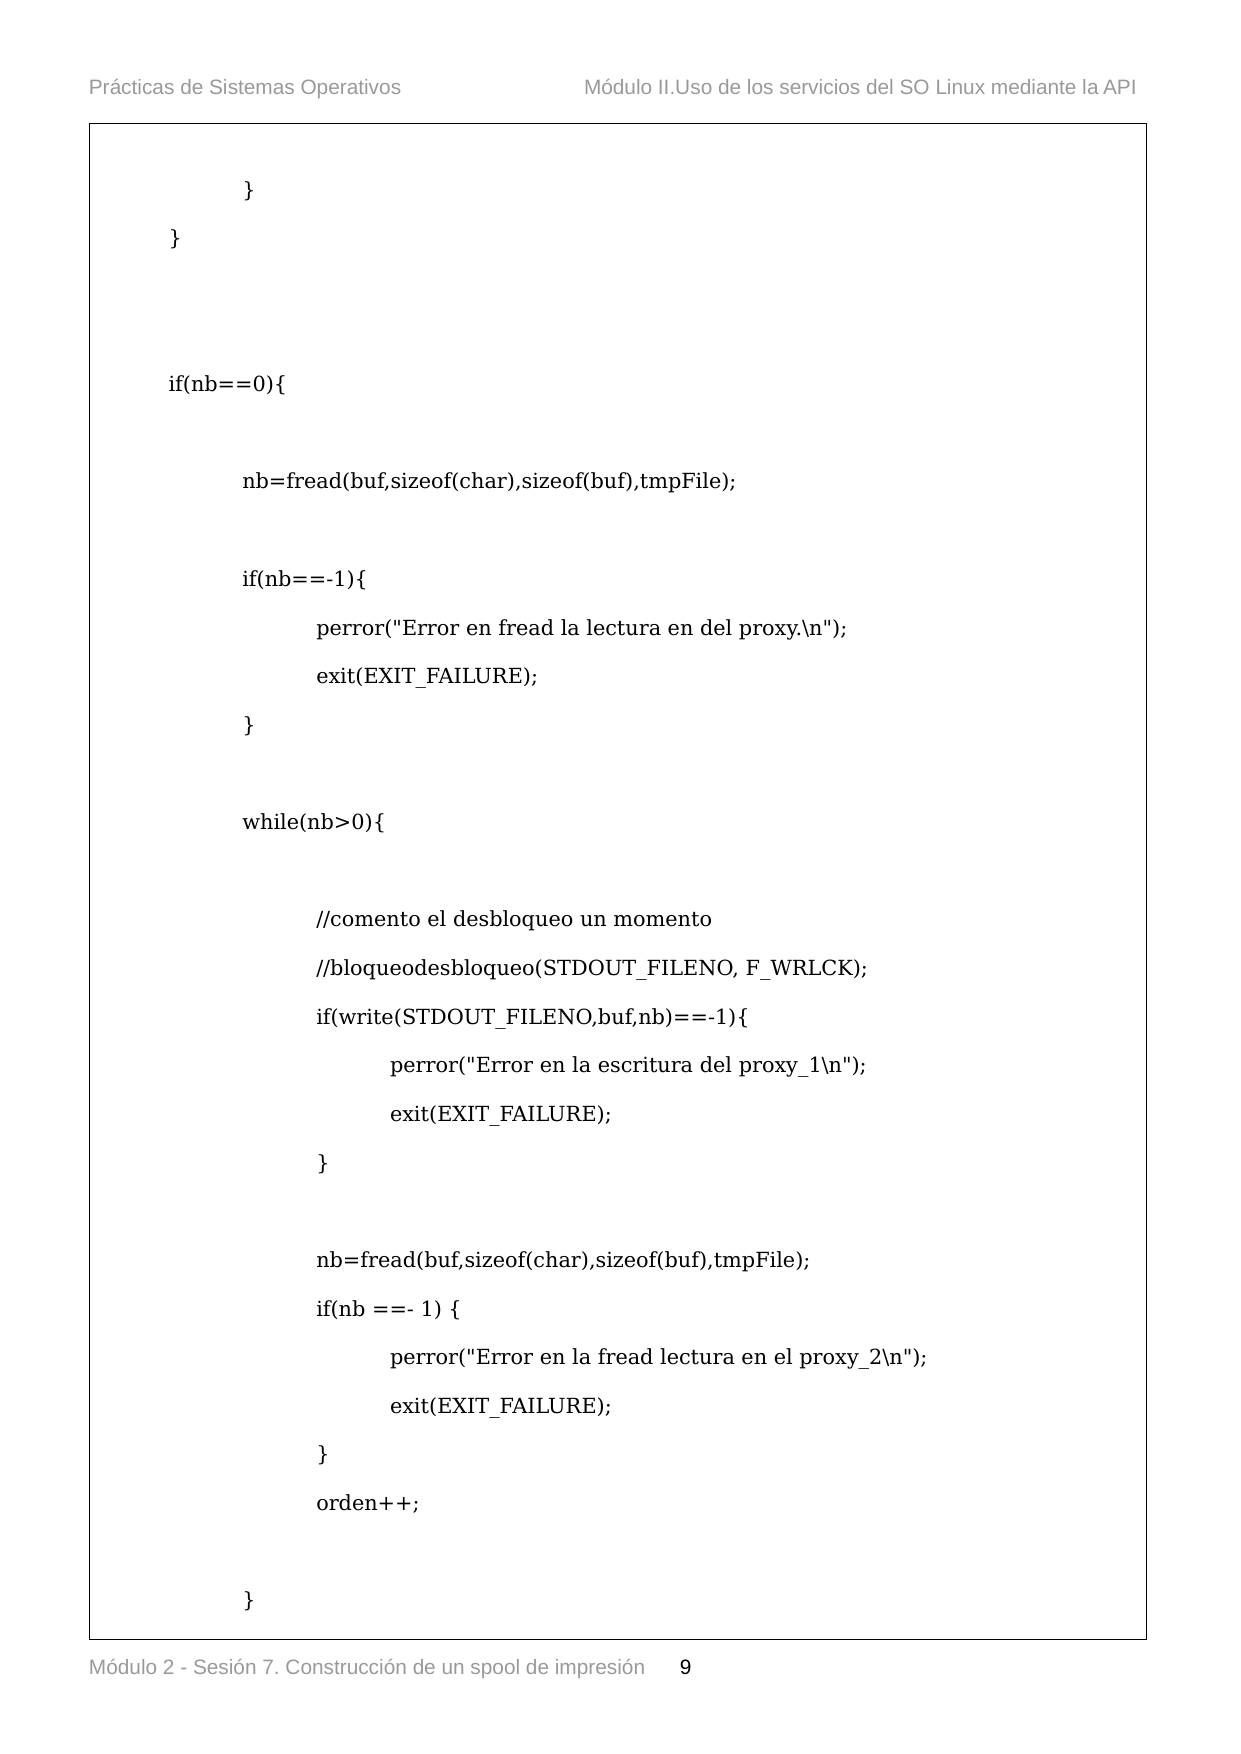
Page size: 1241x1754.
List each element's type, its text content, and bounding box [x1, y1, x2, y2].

table_header } } if(nb==0){ nb=fread(buf,sizeof(char),sizeof(buf),tmpFile); if(nb==-1){ perror("Error en fread la lectura en del proxy.\n"); exit(EXIT_FAILURE); } while(nb>0){ //comento el desbloqueo un momento //bloqueodesbloqueo(STDOUT_FILENO, F_WRLCK); if(write(STDOUT_FILENO,buf,nb)==-1){ perror("Error en la escritura del proxy_1\n"); exit(EXIT_FAILURE); } nb=fread(buf,sizeof(char),sizeof(buf),tmpFile); if(nb ==- 1) { perror("Error en la fread lectura en el proxy_2\n"); exit(EXIT_FAILURE); } orden++; } [90, 124, 1146, 1639]
